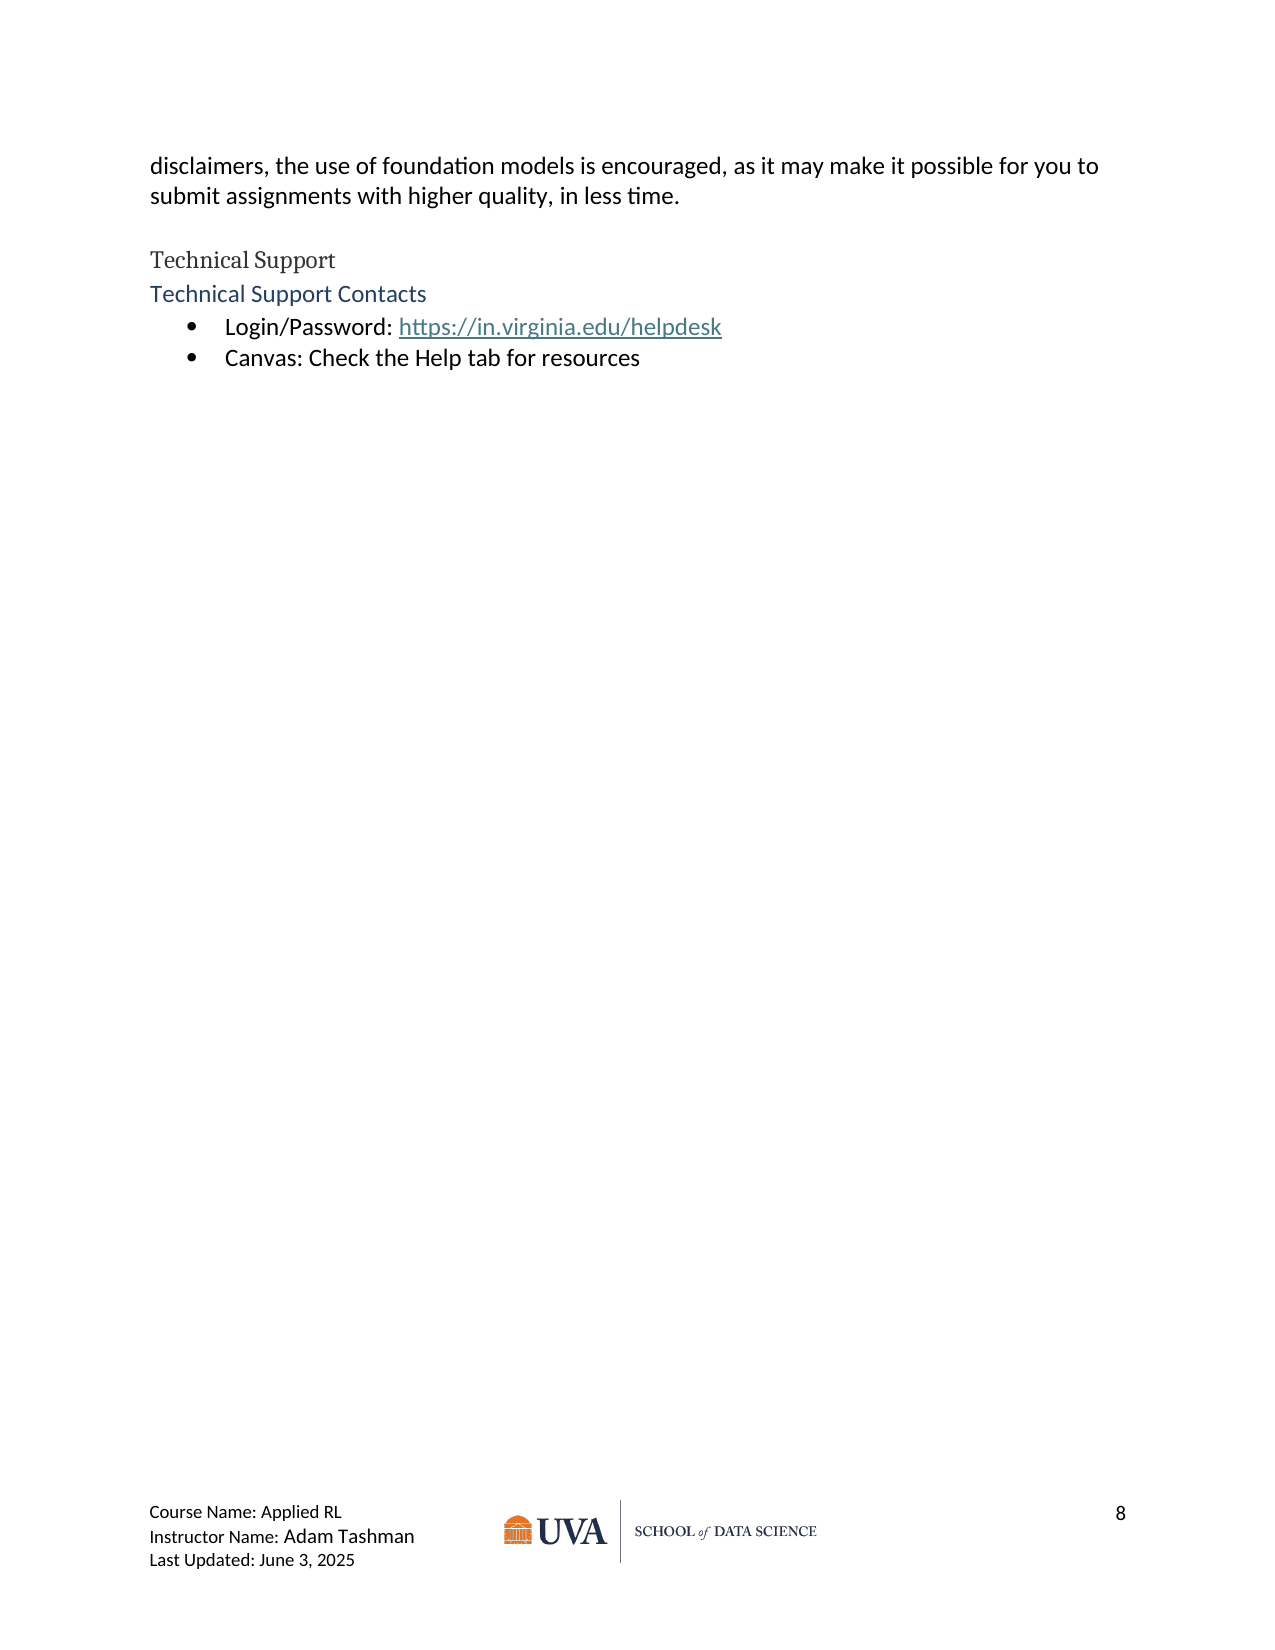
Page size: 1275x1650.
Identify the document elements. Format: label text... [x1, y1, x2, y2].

picture [504, 1500, 817, 1563]
list Canvas: Check the Help tab for resources [187, 342, 1125, 372]
text disclaimers, the use of foundation models is encouraged, as it may make it possible for you to submit assignments with higher quality, in less time. [150, 150, 1125, 242]
subtitle Technical Support [150, 246, 1125, 274]
subtitle Technical Support Contacts [150, 279, 1125, 309]
list Login/Password: https://in.virginia.edu/helpdesk [187, 311, 1125, 342]
